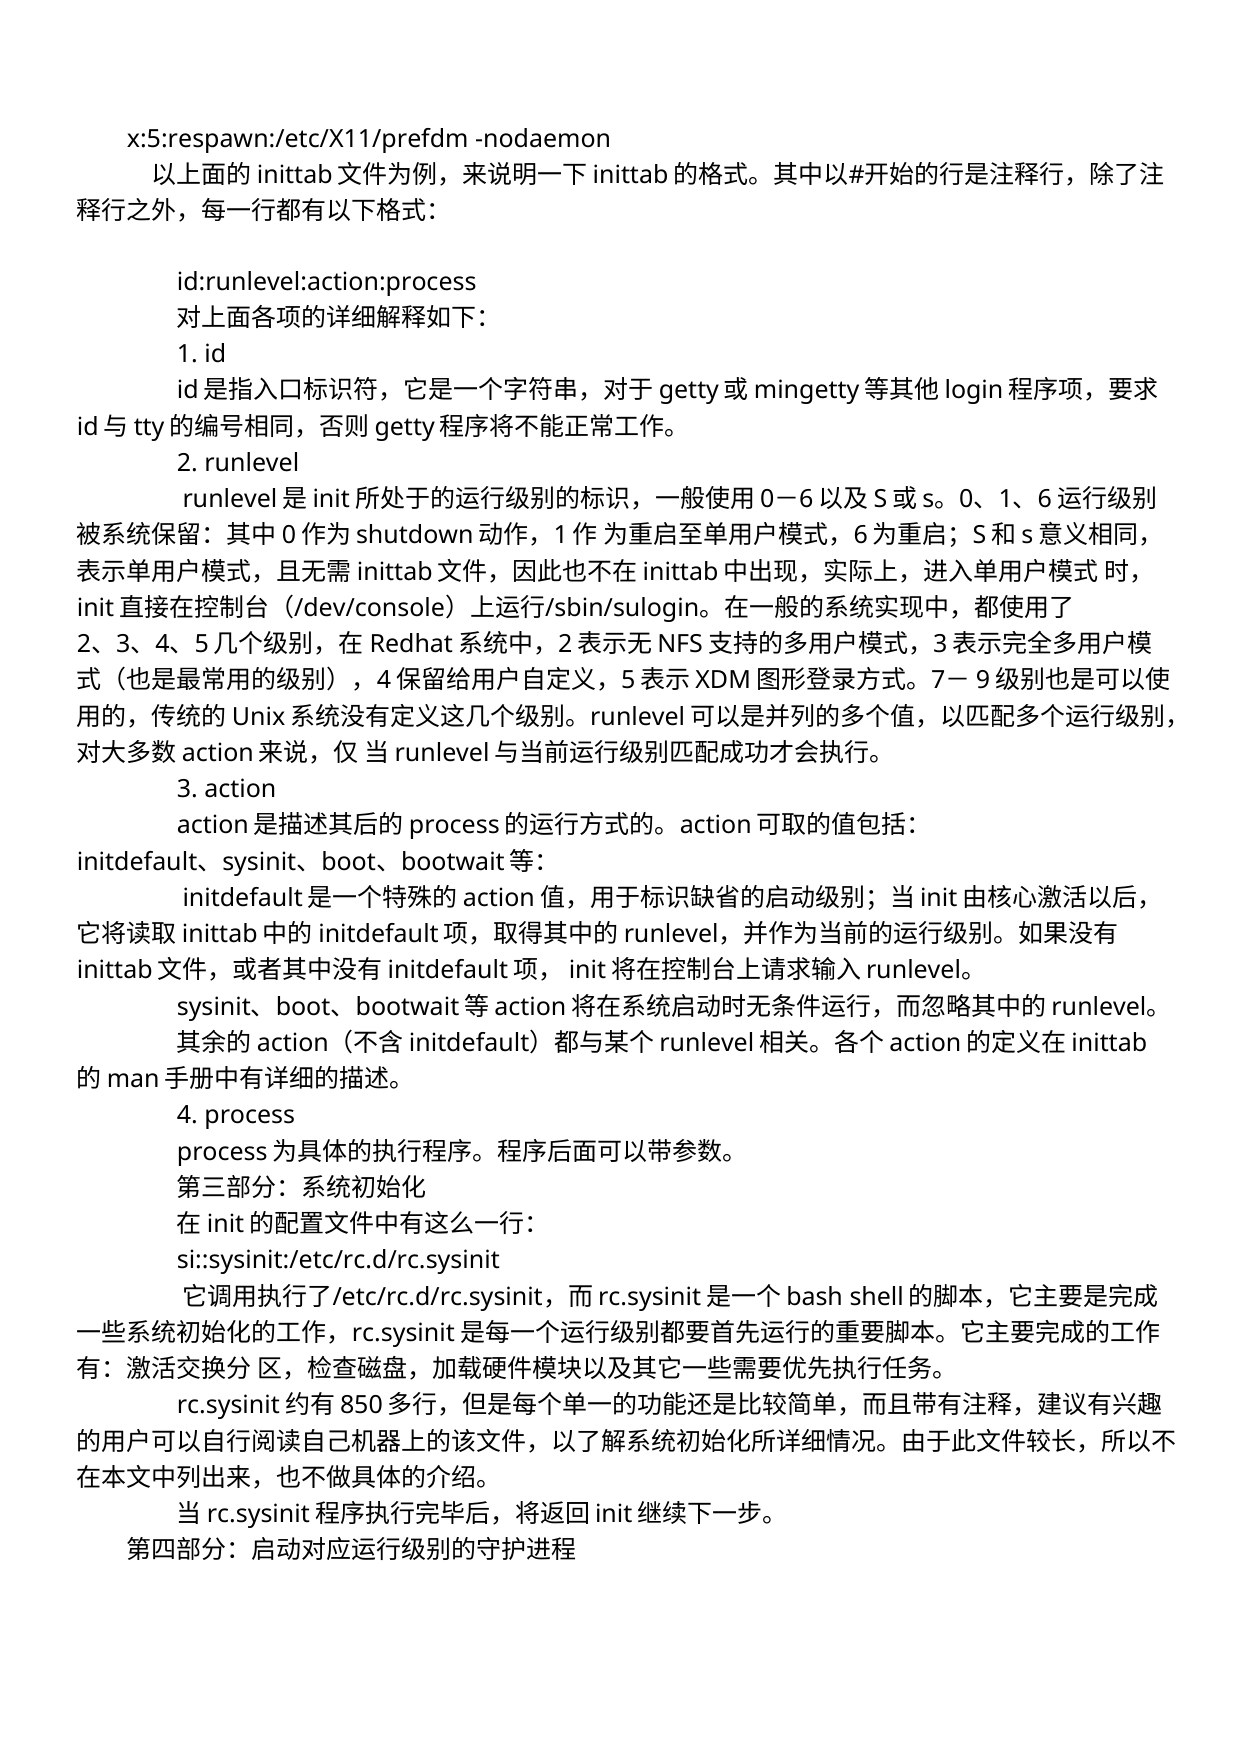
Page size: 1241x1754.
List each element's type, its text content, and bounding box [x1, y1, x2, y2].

text 4. process [77, 1095, 1177, 1131]
text action是描述其后的process的运行方式的。action可取的值包括：initdefault、sysinit、boot、bootwait等： [77, 805, 1177, 877]
text 其余的action（不含initdefault）都与某个runlevel相关。各个action的定义在inittab的man手册中有详细的描述。 [77, 1022, 1177, 1095]
text 当rc.sysinit程序执行完毕后，将返回init继续下一步。 [77, 1493, 1177, 1530]
text 3. action [77, 768, 1177, 805]
text sysinit、boot、bootwait等action将在系统启动时无条件运行，而忽略其中的runlevel。 [77, 986, 1177, 1022]
text 2. runlevel [77, 442, 1177, 478]
text 在init的配置文件中有这么一行： [77, 1203, 1177, 1240]
text initdefault是一个特殊的action值，用于标识缺省的启动级别；当init由核心激活以后，它将读取inittab中的 initdefault项，取得其中的runlevel，并作为当前的运行级别。如果没有inittab文件，或者其中没有initdefault项， init将在控制台上请求输入runlevel。 [77, 877, 1177, 986]
text si::sysinit:/etc/rc.d/rc.sysinit [77, 1240, 1177, 1276]
text 它调用执行了/etc/rc.d/rc.sysinit，而rc.sysinit是一个bash shell的脚本，它主要是完成一些系统初始化的工作，rc.sysinit是每一个运行级别都要首先运行的重要脚本。它主要完成的工作有：激活交换分 区，检查磁盘，加载硬件模块以及其它一些需要优先执行任务。 [77, 1276, 1177, 1385]
text id是指入口标识符，它是一个字符串，对于getty或mingetty等其他login程序项，要求id与tty的编号相同，否则getty程序将不能正常工作。 [77, 370, 1177, 442]
text 第四部分：启动对应运行级别的守护进程 [77, 1530, 1177, 1566]
text 以上面的inittab文件为例，来说明一下inittab的格式。其中以#开始的行是注释行，除了注释行之外，每一行都有以下格式： [77, 154, 1177, 227]
text id:runlevel:action:process [77, 261, 1177, 297]
text runlevel是init所处于的运行级别的标识，一般使用0－6以及S或s。0、1、6运行级别被系统保留：其中0作为shutdown动作，1作 为重启至单用户模式，6为重启；S和s意义相同，表示单用户模式，且无需inittab文件，因此也不在inittab中出现，实际上，进入单用户模式 时，init直接在控制台（/dev/console）上运行/sbin/sulogin。在一般的系统实现中，都使用了2、3、4、5几个级别，在 Redhat系统中，2表示无NFS支持的多用户模式，3表示完全多用户模式（也是最常用的级别），4保留给用户自定义，5表示XDM图形登录方式。7－ 9级别也是可以使用的，传统的Unix系统没有定义这几个级别。runlevel可以是并列的多个值，以匹配多个运行级别，对大多数action来说，仅 当runlevel与当前运行级别匹配成功才会执行。 [77, 478, 1177, 768]
text 第三部分：系统初始化 [77, 1167, 1177, 1203]
text rc.sysinit约有850多行，但是每个单一的功能还是比较简单，而且带有注释，建议有兴趣的用户可以自行阅读自己机器上的该文件，以了解系统初始化所详细情况。由于此文件较长，所以不在本文中列出来，也不做具体的介绍。 [77, 1385, 1177, 1493]
text 1. id [77, 333, 1177, 370]
text process为具体的执行程序。程序后面可以带参数。 [77, 1131, 1177, 1167]
text 对上面各项的详细解释如下： [77, 297, 1177, 333]
text x:5:respawn:/etc/X11/prefdm -nodaemon [77, 118, 1177, 154]
